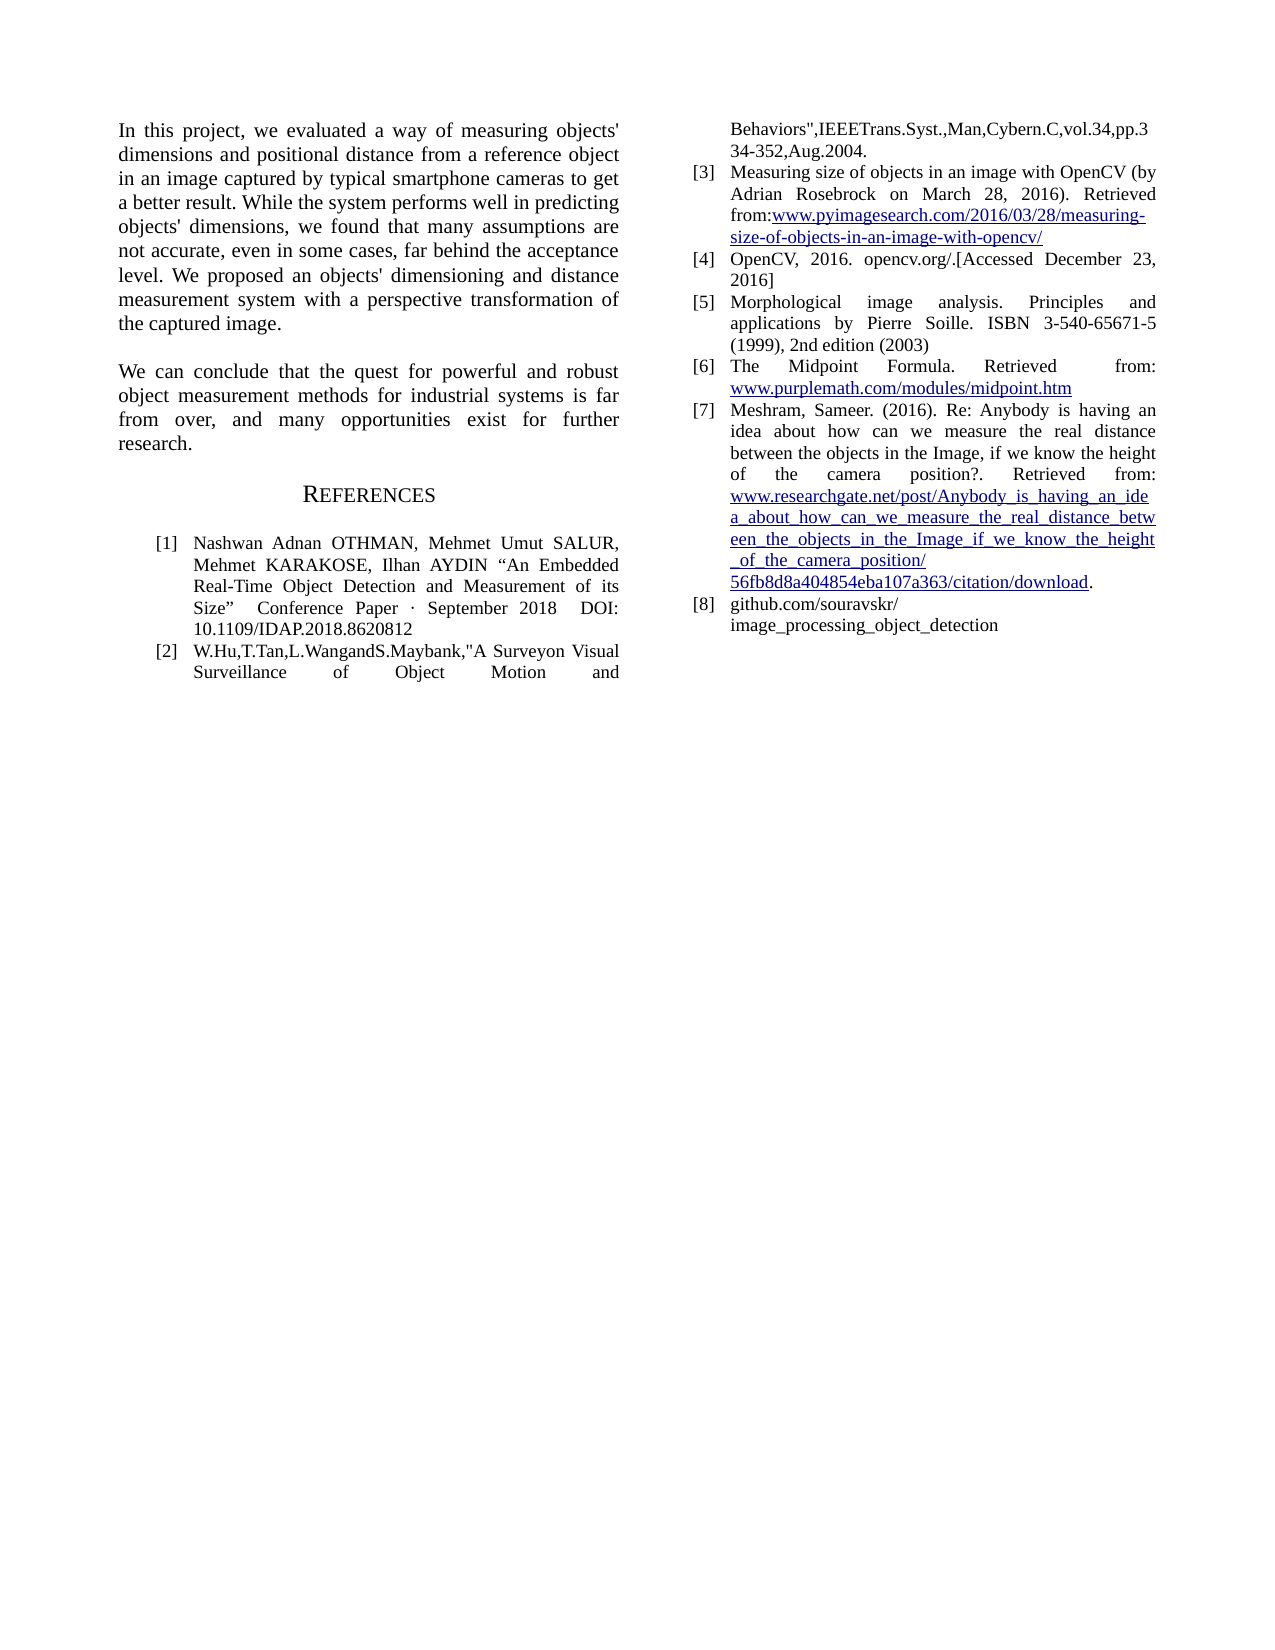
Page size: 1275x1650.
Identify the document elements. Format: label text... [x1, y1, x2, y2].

list OpenCV, 2016. opencv.org/.[Accessed December 23, 2016] [693, 247, 1157, 291]
list Behaviors",IEEETrans.Syst.,Man,Cybern.C,vol.34,pp.334-352,Aug.2004. [693, 118, 1157, 161]
text REFERENCES [118, 479, 620, 508]
list Nashwan Adnan OTHMAN, Mehmet Umut SALUR, Mehmet KARAKOSE, Ilhan AYDIN “An Embedded Real-Time Object Detection and Measurement of its Size” Conference Paper · September 2018 DOI: 10.1109/IDAP.2018.8620812 [156, 532, 620, 640]
list W.Hu,T.Tan,L.WangandS.Maybank,"A Surveyon Visual Surveillance of Object Motion and [156, 640, 620, 683]
list github.com/souravskr/image_processing_object_detection [693, 592, 1157, 636]
list Morphological image analysis. Principles and applications by Pierre Soille. ISBN 3-540-65671-5 (1999), 2nd edition (2003) [693, 291, 1157, 355]
text We can conclude that the quest for powerful and robust object measurement methods for industrial systems is far from over, and many opportunities exist for further research. [118, 359, 620, 455]
text In this project, we evaluated a way of measuring objects' dimensions and positional distance from a reference object in an image captured by typical smartphone cameras to get a better result. While the system performs well in predicting objects' dimensions, we found that many assumptions are not accurate, even in some cases, far behind the acceptance level. We proposed an objects' dimensioning and distance measurement system with a perspective transformation of the captured image. [118, 118, 620, 335]
list Meshram, Sameer. (2016). Re: Anybody is having an idea about how can we measure the real distance between the objects in the Image, if we know the height of the camera position?. Retrieved from: www.researchgate.net/post/Anybody_is_having_an_idea_about_how_can_we_measure_the_real_distance_between_the_objects_in_the_Image_if_we_know_the_height_of_the_camera_position/56fb8d8a404854eba107a363/citation/download. [693, 398, 1157, 592]
list The Midpoint Formula. Retrieved from: www.purplemath.com/modules/midpoint.htm [693, 355, 1157, 398]
list Measuring size of objects in an image with OpenCV (by Adrian Rosebrock on March 28, 2016). Retrieved from:www.pyimagesearch.com/2016/03/28/measuring-size-of-objects-in-an-image-with-opencv/ [693, 161, 1157, 247]
